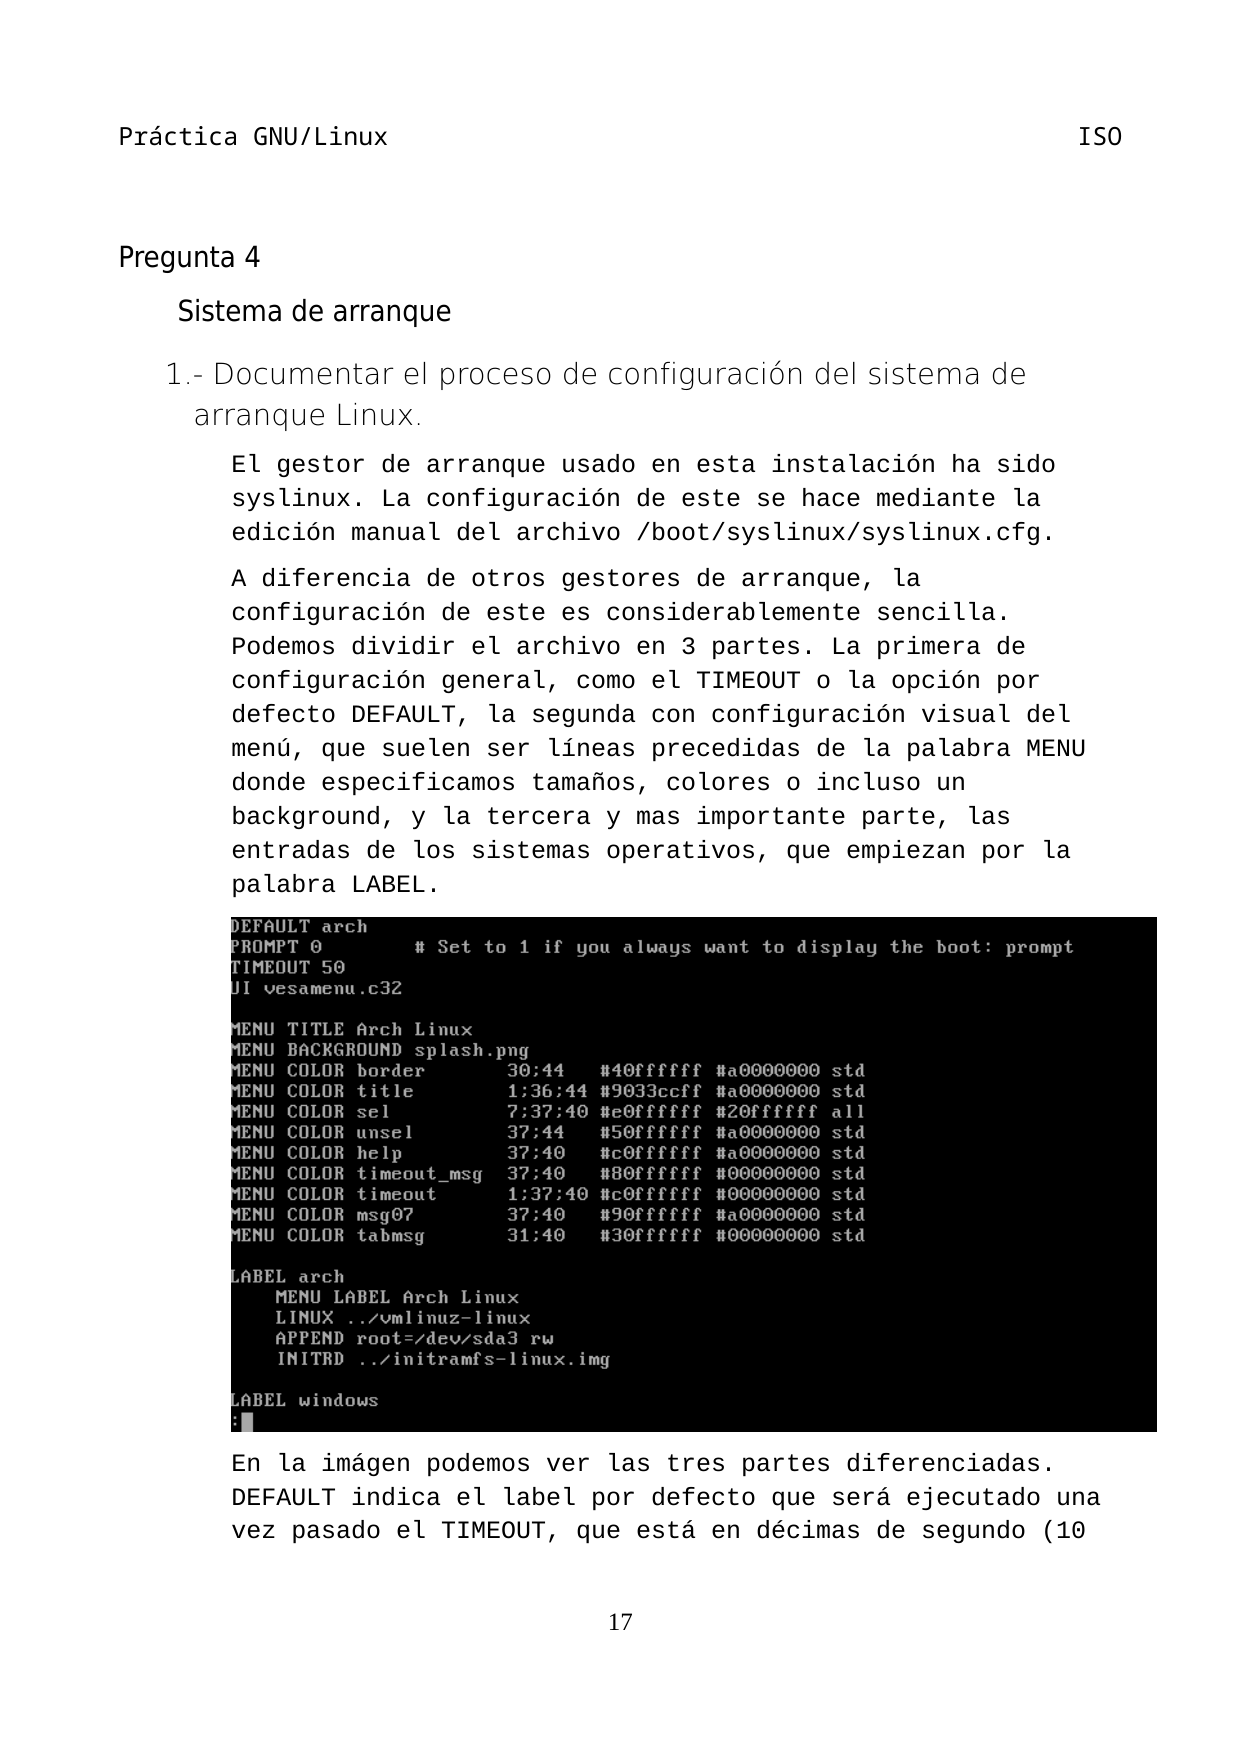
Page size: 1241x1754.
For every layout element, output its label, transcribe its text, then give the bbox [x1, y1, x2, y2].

list Documentar el proceso de configuración del sistema de arranque Linux. [156, 357, 1122, 432]
text El gestor de arranque usado en esta instalación ha sido syslinux. La configuración de este se hace mediante la edición manual del archivo /boot/syslinux/syslinux.cfg. [231, 451, 1122, 547]
text Pregunta 4 [118, 241, 1122, 275]
text A diferencia de otros gestores de arranque, la configuración de este es considerablemente sencilla. Podemos dividir el archivo en 3 partes. La primera de configuración general, como el TIMEOUT o la opción por defecto DEFAULT, la segunda con configuración visual del menú, que suelen ser líneas precedidas de la palabra MENU donde especificamos tamaños, colores o incluso un background, y la tercera y mas importante parte, las entradas de los sistemas operativos, que empiezan por la palabra LABEL. [231, 566, 1122, 899]
picture [231, 917, 1157, 1432]
text En la imágen podemos ver las tres partes diferenciadas. DEFAULT indica el label por defecto que será ejecutado una vez pasado el TIMEOUT, que está en décimas de segundo (10 [231, 1450, 1122, 1546]
text Sistema de arranque [177, 294, 1122, 328]
